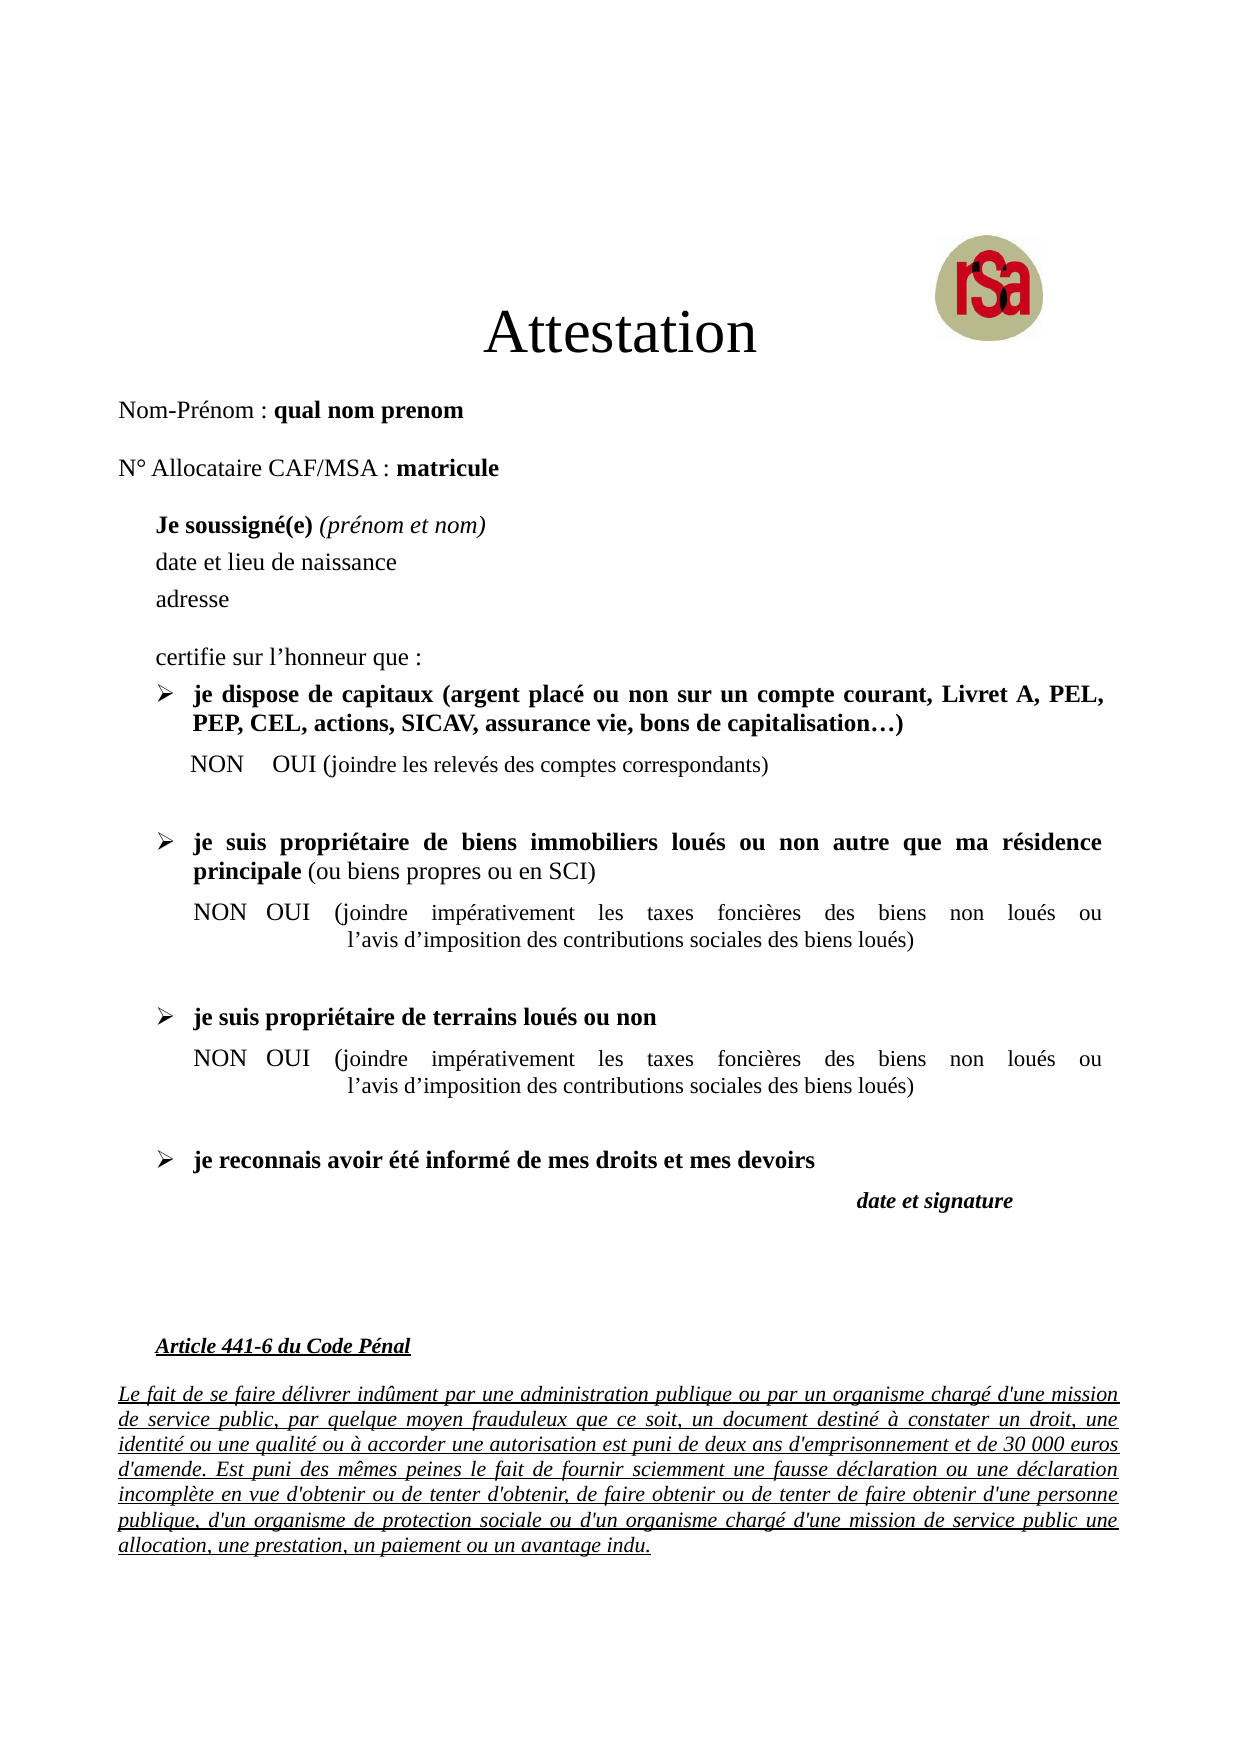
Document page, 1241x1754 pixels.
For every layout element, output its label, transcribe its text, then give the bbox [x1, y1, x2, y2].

list je dispose de capitaux (argent placé ou non sur un compte courant, Livret A, PEL, PEP, CEL, actions, SICAV, assurance vie, bons de capitalisation…) [155, 679, 1104, 736]
text adresse [156, 584, 1104, 613]
text Je soussigné(e) (prénom et nom) [155, 510, 1104, 539]
list NON OUI (joindre les relevés des comptes correspondants) [152, 749, 1122, 778]
list NON OUI (joindre impérativement les taxes foncières des biens non loués ou l’avis d’imposition des contributions sociales des biens loués) [156, 1043, 1104, 1098]
list je suis propriétaire de biens immobiliers loués ou non autre que ma résidence principale (ou biens propres ou en SCI) [156, 827, 1104, 885]
list NON OUI (joindre impérativement les taxes foncières des biens non loués ou l’avis d’imposition des contributions sociales des biens loués) [156, 897, 1104, 952]
text date et lieu de naissance [155, 547, 1104, 576]
text N° Allocataire CAF/MSA : matricule [118, 453, 1122, 481]
text date et signature [155, 1187, 1104, 1213]
text Article 441-6 du Code Pénal [155, 1333, 1104, 1358]
text Attestation [118, 294, 1122, 366]
text Nom-Prénom : qual nom prenom [118, 395, 1122, 424]
text certifie sur l’honneur que : [155, 642, 1104, 671]
picture [935, 235, 1043, 341]
text Le fait de se faire délivrer indûment par une administration publique ou par un organisme chargé d'une mission de service public, par quelque moyen frauduleux que ce soit, un document destiné à constater un droit, une identité ou une qualité ou à accorder une autorisation est puni de deux ans d'emprisonnement et de 30 000 euros d'amende. Est puni des mêmes peines le fait de fournir sciemment une fausse déclaration ou une déclaration incomplète en vue d'obtenir ou de tenter d'obtenir, de faire obtenir ou de tenter de faire obtenir d'une personne publique, d'un organisme de protection sociale ou d'un organisme chargé d'une mission de service public une allocation, une prestation, un paiement ou un avantage indu. [118, 1381, 1122, 1557]
list je reconnais avoir été informé de mes droits et mes devoirs [155, 1146, 1104, 1174]
list je suis propriétaire de terrains loués ou non [155, 1002, 1104, 1031]
